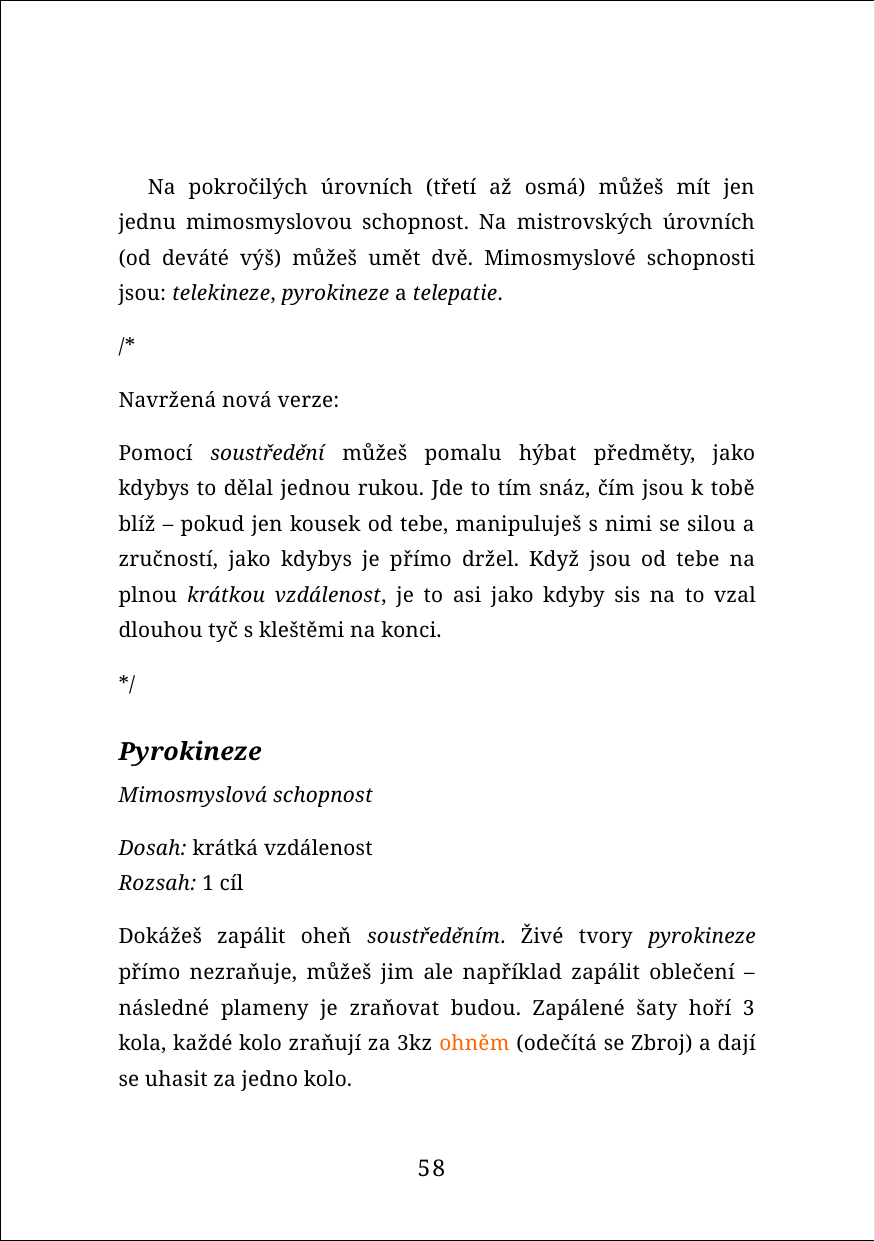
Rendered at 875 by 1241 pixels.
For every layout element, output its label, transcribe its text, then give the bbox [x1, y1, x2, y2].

text Mimosmyslová schopnost [118, 780, 756, 808]
text Na pokročilých úrovních (třetí až osmá) můžeš mít jen jednu mimosmyslovou schopnost. Na mistrovských úrovních (od deváté výš) můžeš umět dvě. Mimosmyslové schopnosti jsou: telekineze, pyrokineze a telepatie. [118, 172, 756, 307]
text /* [118, 332, 756, 360]
text Pomocí soustředění můžeš pomalu hýbat předměty, jako kdybys to dělal jednou rukou. Jde to tím snáz, čím jsou k tobě blíž – pokud jen kousek od tebe, manipuluješ s nimi se silou a zručností, jako kdybys je přímo držel. Když jsou od tebe na plnou krátkou vzdálenost, je to asi jako kdyby sis na to vzal dlouhou tyč s kleštěmi na konci. [118, 438, 756, 644]
text Dosah: krátká vzdálenost Rozsah: 1 cíl [118, 833, 756, 897]
text */ [118, 669, 756, 697]
subtitle Pyrokineze [118, 734, 756, 768]
text Navržená nová verze: [118, 385, 756, 413]
text Dokážeš zapálit oheň soustředěním. Živé tvory pyrokineze přímo nezraňuje, můžeš jim ale například zapálit oblečení – následné plameny je zraňovat budou. Zapálené šaty hoří 3 kola, každé kolo zraňují za 3kz ohněm (odečítá se Zbroj) a dají se uhasit za jedno kolo. [118, 922, 756, 1092]
